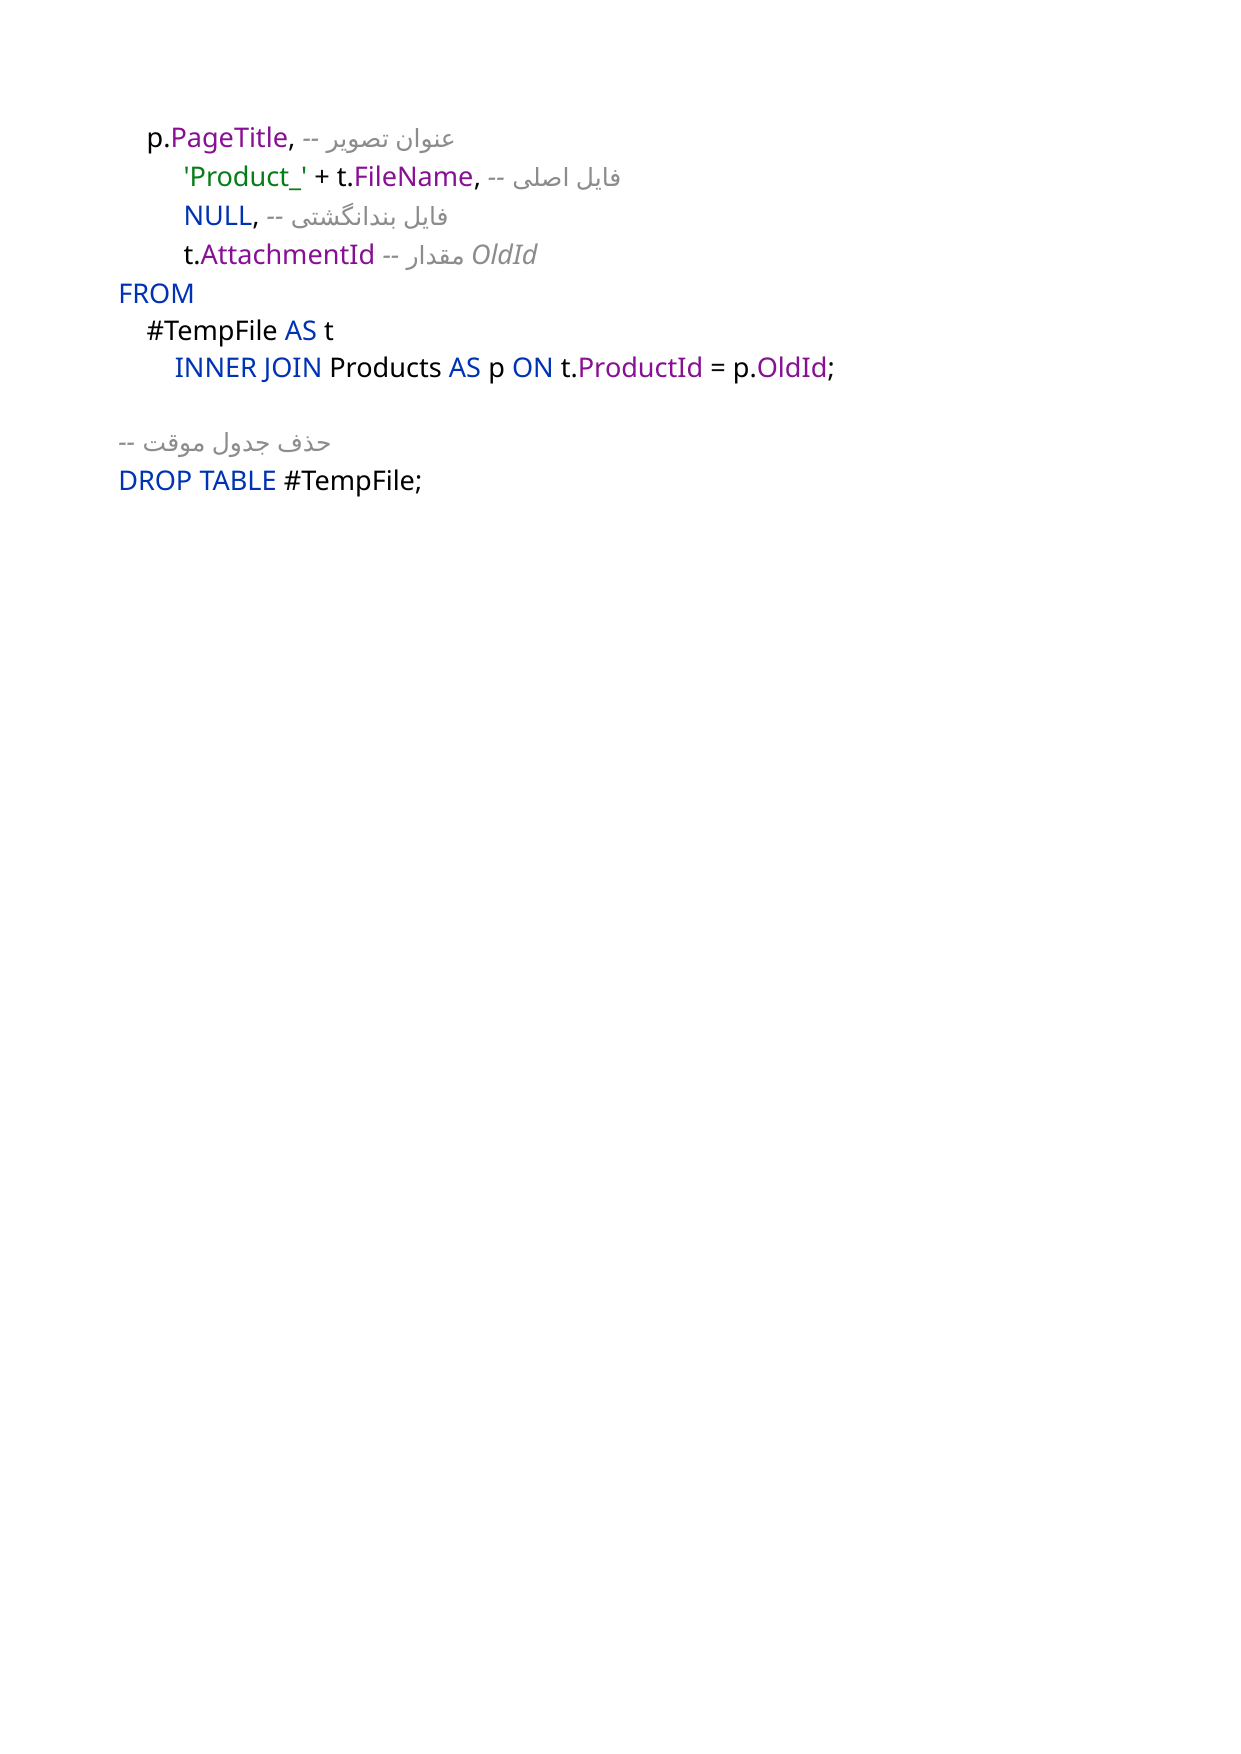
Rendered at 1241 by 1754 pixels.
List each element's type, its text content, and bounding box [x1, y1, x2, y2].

text USE decoyab_Panel_Mobile_Web; -- ایجاد جدول موقت CREATE TABLE #TempFile ( FileName NVARCHAR(MAX), ProductId INT, AttachmentId INT ); -- وارد کردن اطلاعات به جدول موقت INSERT INTO #TempFile SELECT ProductImages.FileName, Products.Id AS ProductId, ProductImages.Id AS AttachmentId FROM Products INNER JOIN ProductImages ON Products.Id = ProductImages.ProductId INNER JOIN decoyab_admin.ProductModels PM ON Products.ProductModelId = PM.Id INNER JOIN decoyab_admin.ProductCategoryBrands PCB ON PM.ProductCategoryBrandId = PCB.Id WHERE PCB.ProductCategoryId IN (10, 15, 16, 10099, 10100, 10101, 10102) AND Products.Id NOT IN (10, 11, 13); -- تغییر دیتابیس USE decoyab_MarketPlaceDb; -- وارد کردن اطلاعات از TempFile و Products به Attachments INSERT INTO decoyab_admin.Attachments ( Id, SubSystemLocalId, RelationId, AttachmentSubject, CreateDateTime, UpdateDateTime, Description, IsActive, IsDeleted, Ordering, FileName, Alternative, ImageTitle, FileOrginalName, FileThumbnailName, OldId ) SELECT NEWID(), -- ID یکتا 'fe889795-3e51-415f-8f6f-e501773de034', -- مقدار ثابت برای SubSystemLocalId p.Id, -- مقدار مناسب برای RelationId 3, -- مقدار ثابت AttachmentSubject GETDATE(), -- تاریخ ایجاد GETDATE(), -- تاریخ به‌روزرسانی CAST(p.OldId AS NVARCHAR(MAX)), -- مقدار Description 1, -- IsActive 0, -- IsDeleted 100000, -- شماره ترتیب واقعی 'Product_' + t.FileName, -- افزودن متن Product_ به ابتدای نام فایل p.PageTitle, -- متن جایگزین (عنوان صفحه) p.PageTitle, -- عنوان تصویر 'Product_' + t.FileName, -- فایل اصلی NULL, -- فایل بندانگشتی t.AttachmentId -- مقدار OldId FROM #TempFile AS t INNER JOIN Products AS p ON t.ProductId = p.OldId; -- حذف جدول موقت DROP TABLE #TempFile; [118, 118, 1122, 498]
